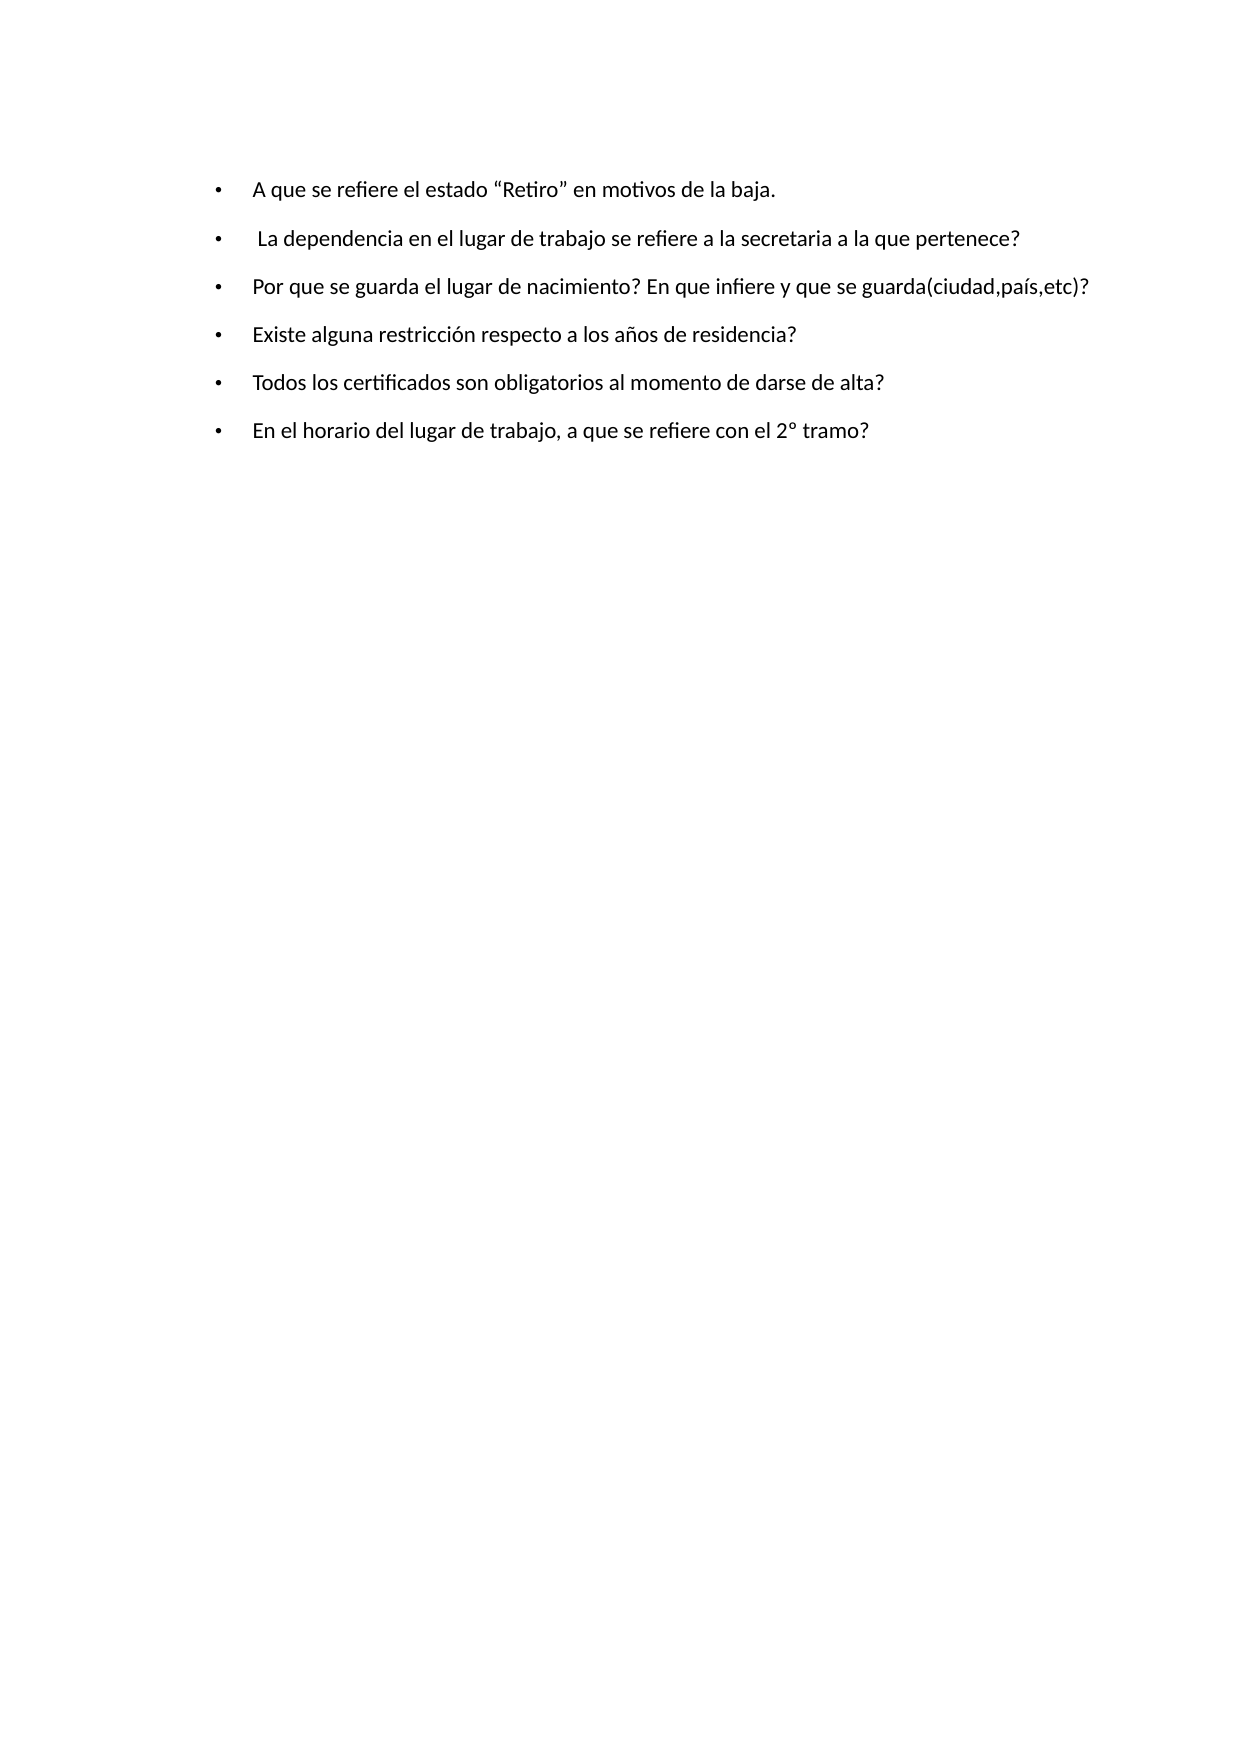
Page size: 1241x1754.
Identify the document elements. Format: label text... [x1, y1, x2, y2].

list A que se refiere el estado “Retiro” en motivos de la baja. [215, 176, 1122, 204]
list La dependencia en el lugar de trabajo se refiere a la secretaria a la que pertenece? [215, 224, 1122, 252]
list En el horario del lugar de trabajo, a que se refiere con el 2º tramo? [215, 416, 1122, 444]
list Todos los certificados son obligatorios al momento de darse de alta? [215, 368, 1122, 396]
list Por que se guarda el lugar de nacimiento? En que infiere y que se guarda(ciudad,país,etc)? [215, 272, 1122, 300]
list Existe alguna restricción respecto a los años de residencia? [215, 320, 1122, 348]
